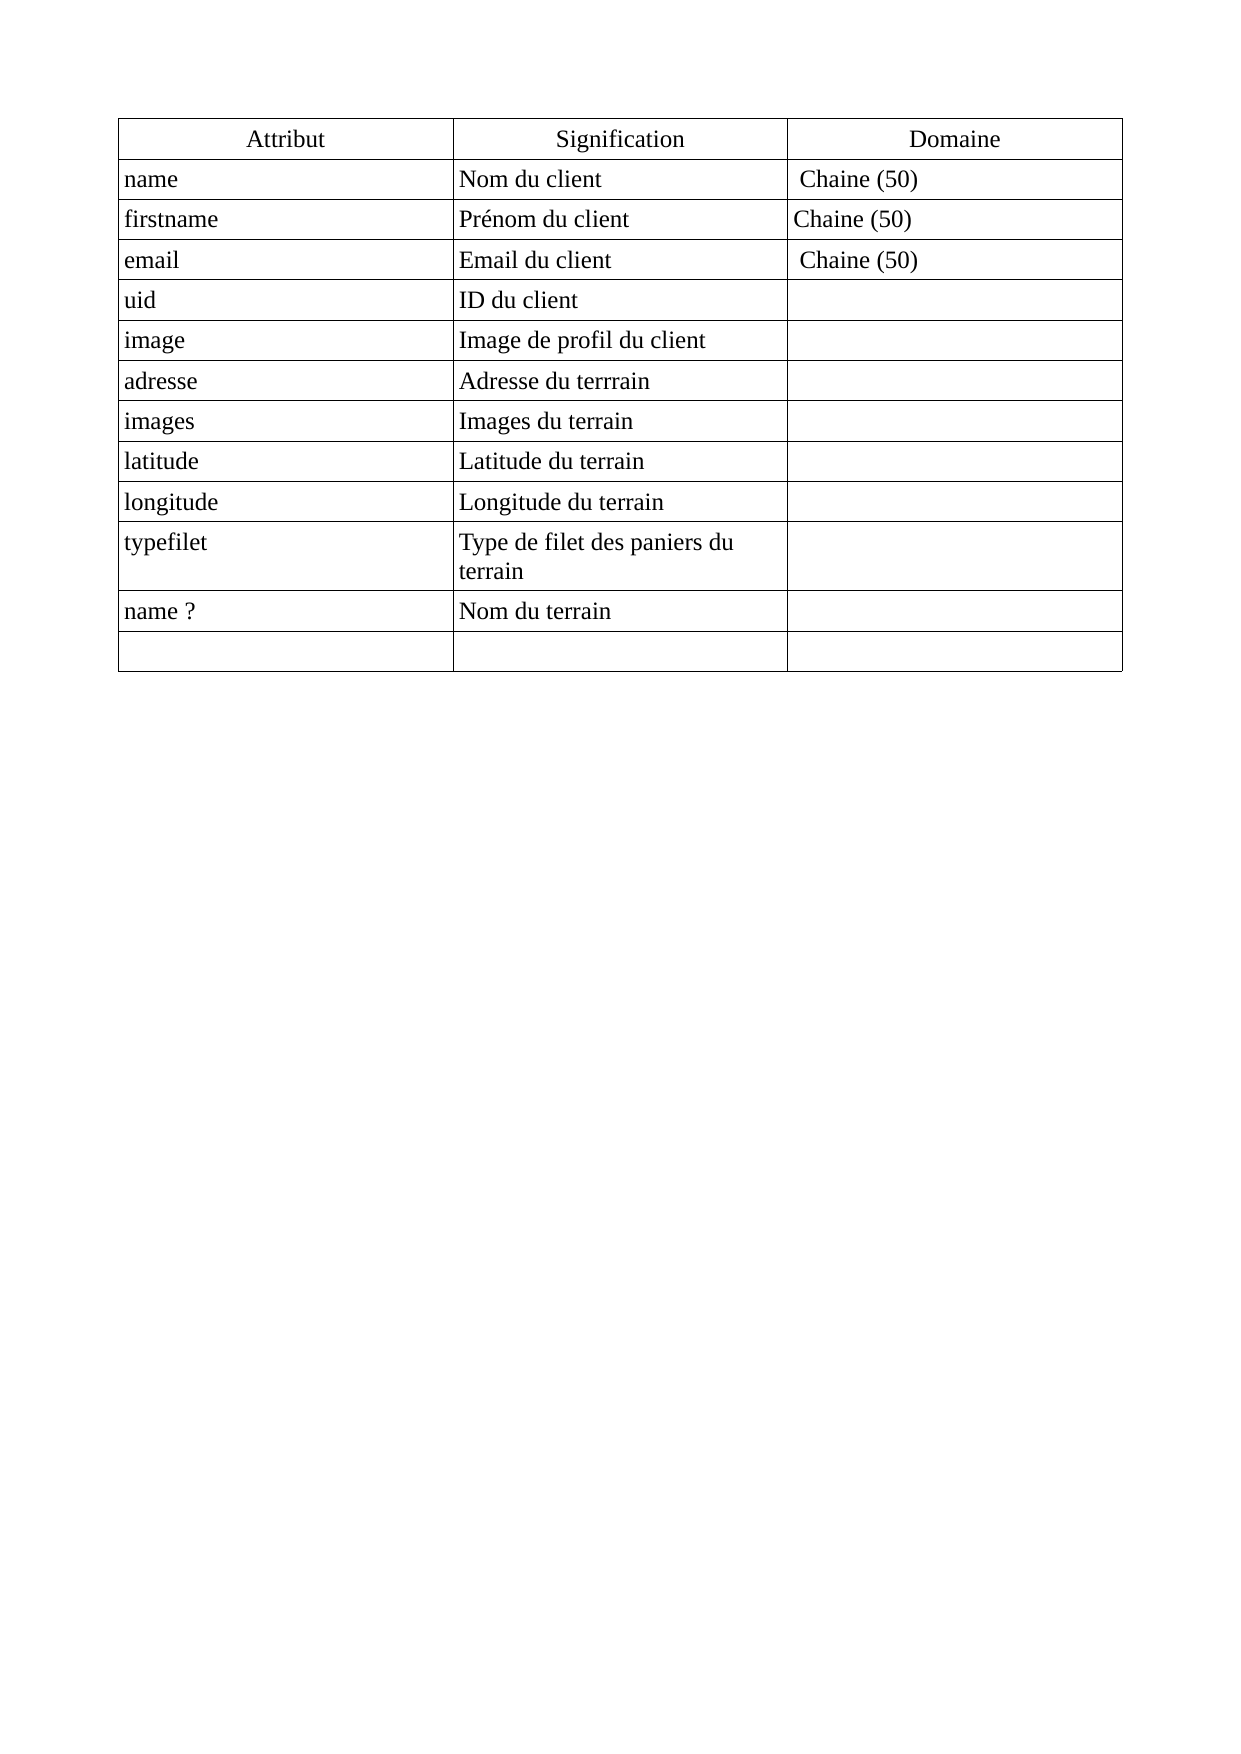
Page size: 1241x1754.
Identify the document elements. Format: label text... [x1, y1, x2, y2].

table_cell typefilet [119, 522, 453, 590]
table_cell [788, 321, 1122, 360]
table_header Domaine [788, 119, 1122, 158]
table_cell Prénom du client [454, 200, 787, 239]
table_cell [119, 632, 453, 671]
table_cell [454, 632, 787, 671]
table_cell [788, 361, 1122, 400]
table_cell name ? [119, 591, 453, 631]
table_header Attribut [119, 119, 453, 158]
table_cell Type de filet des paniers du terrain [454, 522, 787, 590]
table_cell Adresse du terrrain [454, 361, 787, 400]
table_cell email [119, 240, 453, 279]
table_cell Email du client [454, 240, 787, 279]
table_cell [788, 591, 1122, 631]
table_cell Latitude du terrain [454, 442, 787, 481]
table_cell [788, 522, 1122, 590]
table_cell [788, 401, 1122, 441]
table_cell image [119, 321, 453, 360]
table_cell [788, 280, 1122, 320]
table_cell firstname [119, 200, 453, 239]
table_cell Chaine (50) [788, 200, 1122, 239]
table_cell Longitude du terrain [454, 482, 787, 521]
table_cell images [119, 401, 453, 441]
table_cell [788, 632, 1122, 671]
table_cell longitude [119, 482, 453, 521]
table_cell uid [119, 280, 453, 320]
table_cell [788, 482, 1122, 521]
table_cell Chaine (50) [788, 240, 1122, 279]
table_cell Nom du terrain [454, 591, 787, 631]
table_cell Image de profil du client [454, 321, 787, 360]
table_cell adresse [119, 361, 453, 400]
table_cell Images du terrain [454, 401, 787, 441]
table_header Signification [454, 119, 787, 158]
table_cell Chaine (50) [788, 160, 1122, 199]
table_cell latitude [119, 442, 453, 481]
table_cell Nom du client [454, 160, 787, 199]
table_cell ID du client [454, 280, 787, 320]
table_cell [788, 442, 1122, 481]
table_cell name [119, 160, 453, 199]
